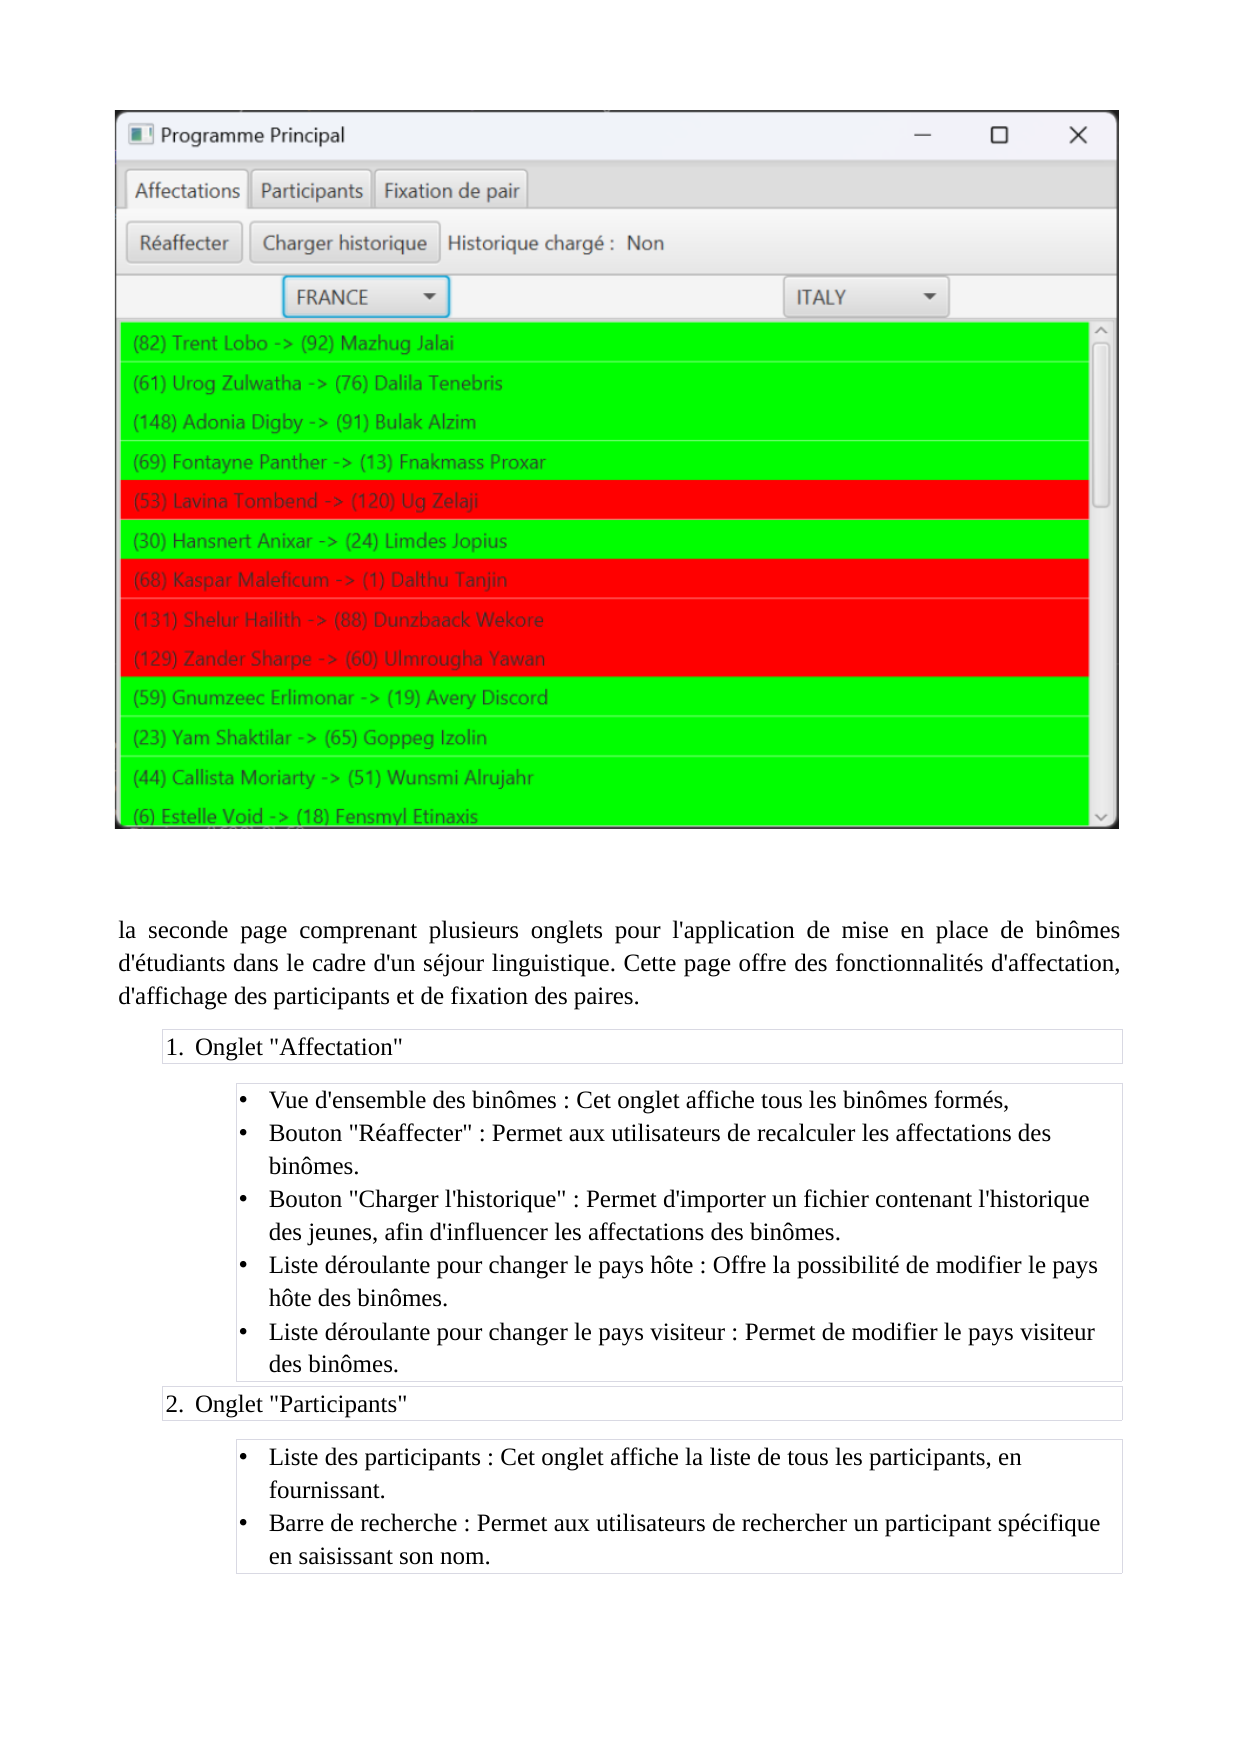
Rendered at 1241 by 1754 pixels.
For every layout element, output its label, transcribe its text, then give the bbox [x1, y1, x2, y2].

list Onglet "Affectation" [163, 1030, 1122, 1063]
text la seconde page comprenant plusieurs onglets pour l'application de mise en place de binômes d'étudiants dans le cadre d'un séjour linguistique. Cette page offre des fonctionnalités d'affectation, d'affichage des participants et de fixation des paires. [118, 915, 1122, 1010]
list Liste déroulante pour changer le pays visiteur : Permet de modifier le pays visiteur des binômes. [237, 1313, 1122, 1381]
list Bouton "Charger l'historique" : Permet d'importer un fichier contenant l'historique des jeunes, afin d'influencer les affectations des binômes. [237, 1181, 1122, 1246]
list Bouton "Réaffecter" : Permet aux utilisateurs de recalculer les affectations des binômes. [237, 1115, 1122, 1180]
list Barre de recherche : Permet aux utilisateurs de rechercher un participant spécifique en saisissant son nom. [237, 1505, 1122, 1573]
list Vue d'ensemble des binômes : Cet onglet affiche tous les binômes formés, [237, 1084, 1122, 1114]
picture [114, 110, 1119, 829]
list Onglet "Participants" [163, 1387, 1122, 1420]
list Liste déroulante pour changer le pays hôte : Offre la possibilité de modifier le pays hôte des binômes. [237, 1247, 1122, 1312]
list Liste des participants : Cet onglet affiche la liste de tous les participants, en fournissant. [237, 1440, 1122, 1504]
